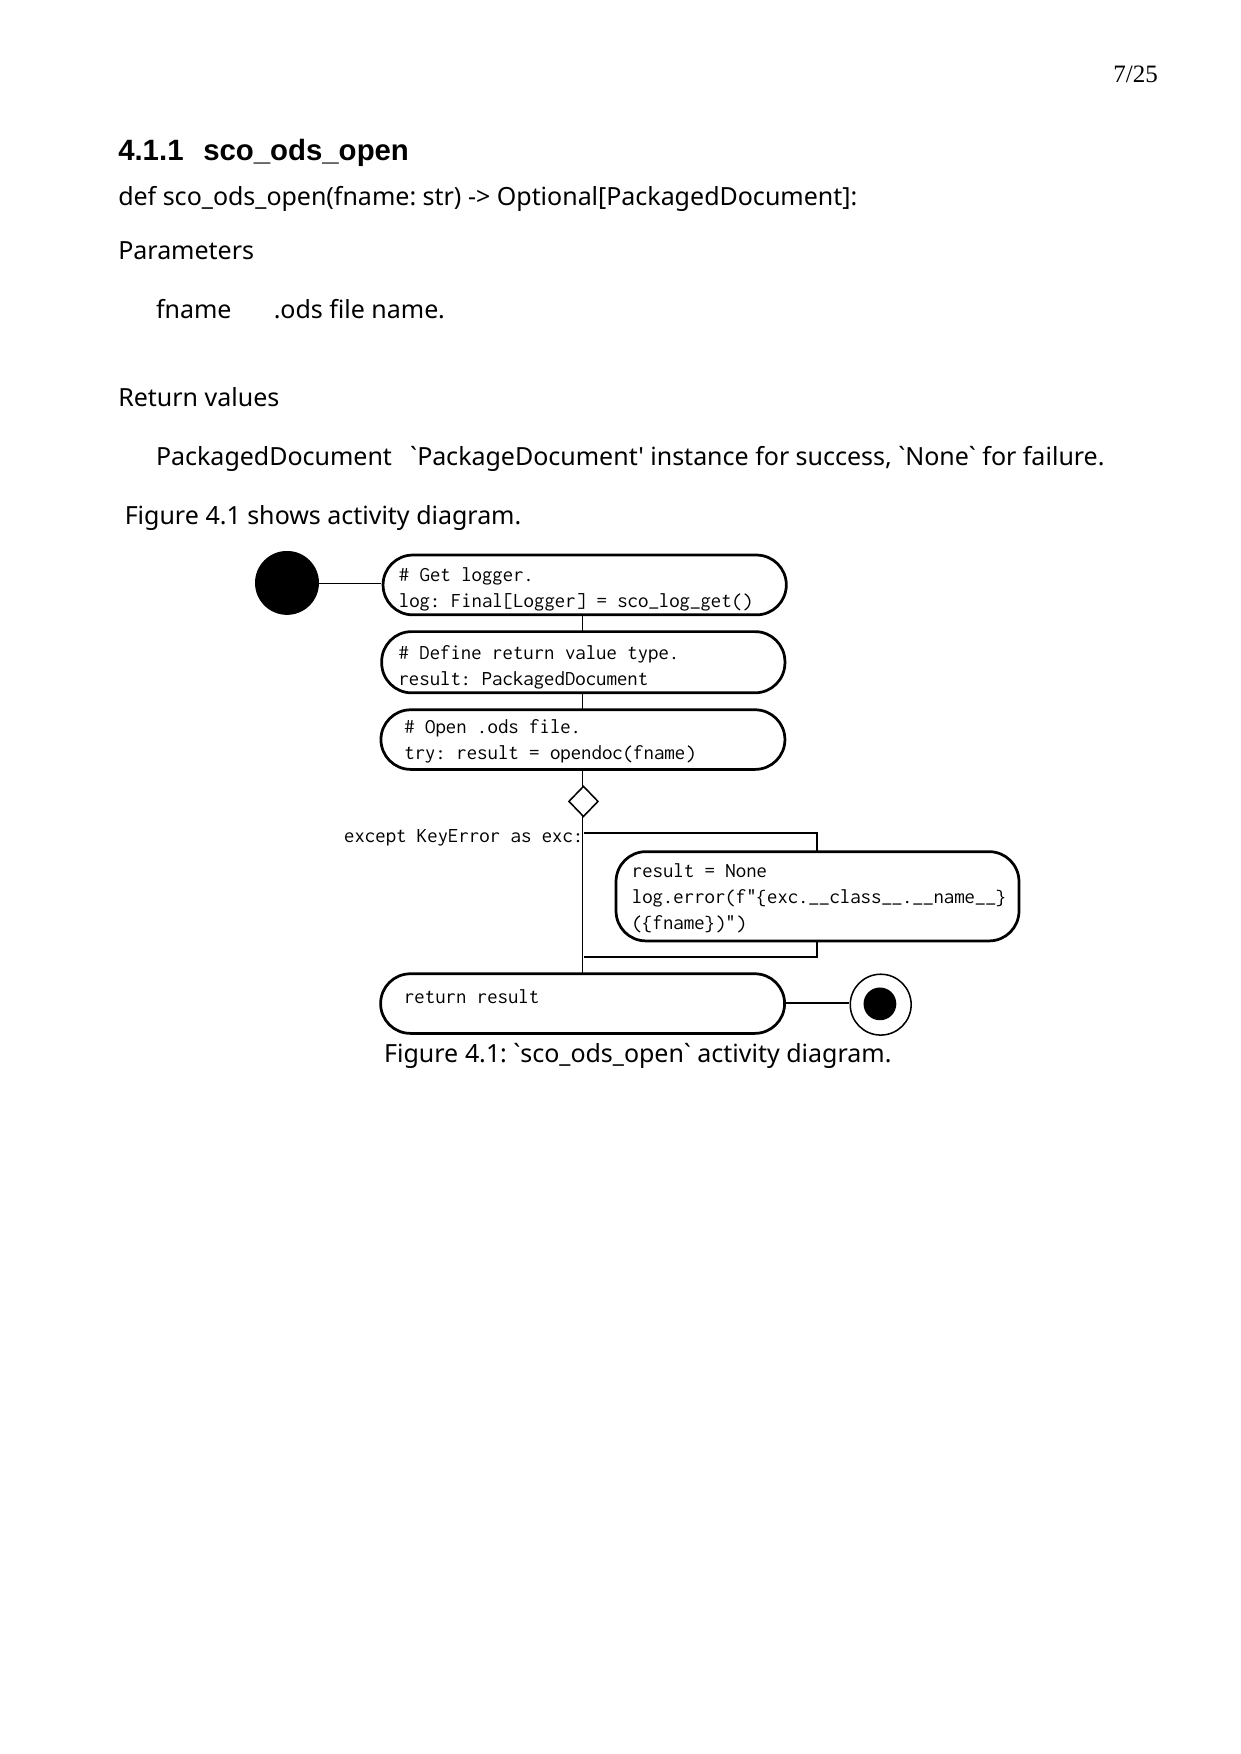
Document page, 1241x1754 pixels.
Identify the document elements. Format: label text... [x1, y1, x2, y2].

text Parameters [118, 233, 1157, 267]
text def sco_ods_open(fname: str) -> Optional[PackagedDocument]: [118, 179, 1157, 213]
table_header `PackageDocument' instance for success, `None` for failure. [404, 433, 1158, 498]
table_header fname [150, 286, 268, 332]
table_header PackagedDocument [150, 433, 404, 498]
subtitle sco_ods_open [118, 133, 1157, 166]
text Figure 4.1: `sco_ods_open` activity diagram. [118, 564, 1157, 1070]
text Figure 4.1 shows activity diagram. [118, 498, 1157, 532]
text Return values [118, 379, 1157, 413]
table_header .ods file name. [268, 286, 1158, 332]
